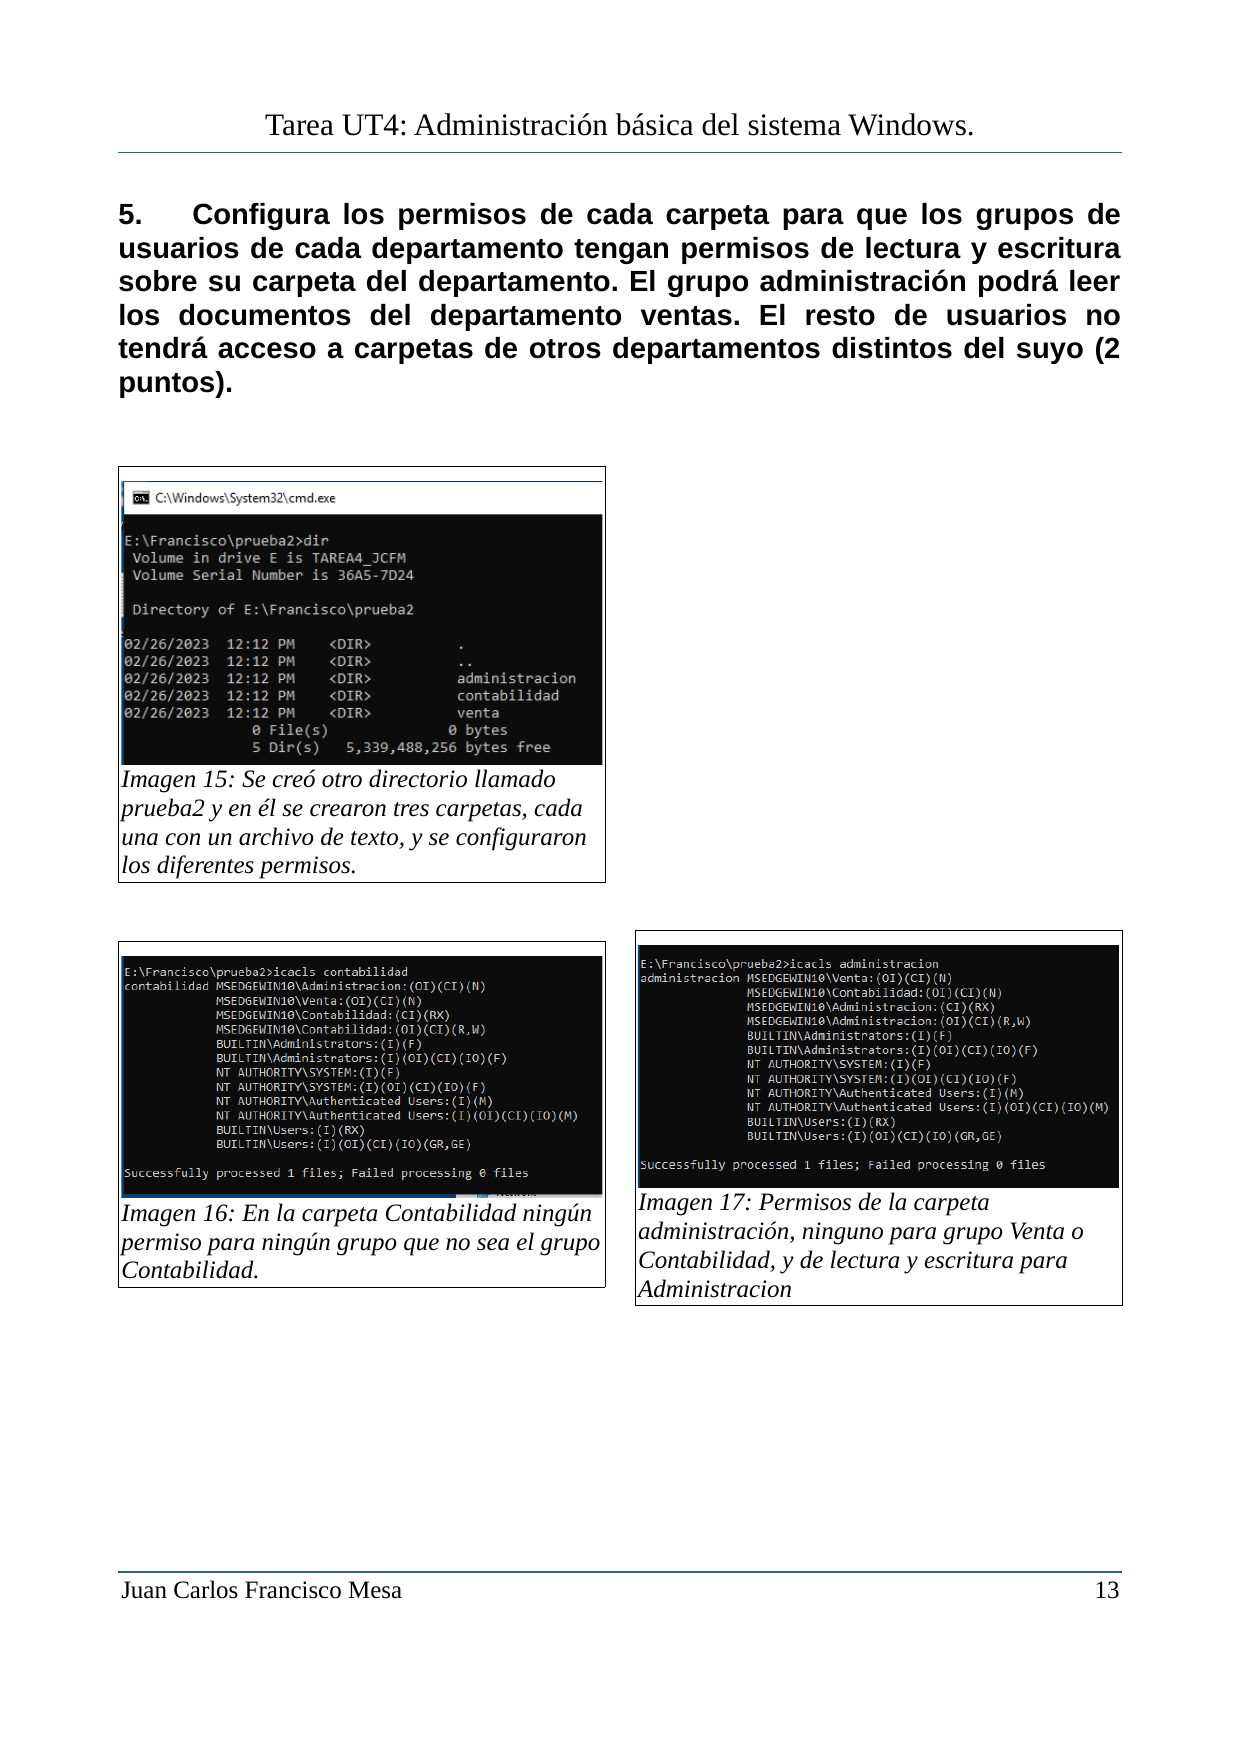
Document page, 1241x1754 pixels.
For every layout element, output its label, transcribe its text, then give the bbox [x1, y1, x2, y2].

text Imagen 17: Permisos de la carpeta administración, ninguno para grupo Venta o Contabilidad, y de lectura y escritura para Administracion [638, 1188, 1119, 1302]
text Imagen 15: Se creó otro directorio llamado prueba2 y en él se crearon tres carpetas, cada una con un archivo de texto, y se configuraron los diferentes permisos. [121, 765, 602, 879]
subtitle Configura los permisos de cada carpeta para que los grupos de usuarios de cada departamento tengan permisos de lectura y escritura sobre su carpeta del departamento. El grupo administración podrá leer los documentos del departamento ventas. El resto de usuarios no tendrá acceso a carpetas de otros departamentos distintos del suyo (2 puntos). [118, 197, 1122, 399]
text Imagen 16: En la carpeta Contabilidad ningún permiso para ningún grupo que no sea el grupo Contabilidad. [121, 1198, 602, 1284]
picture [121, 956, 603, 1198]
picture [637, 945, 1119, 1188]
picture [121, 481, 603, 765]
